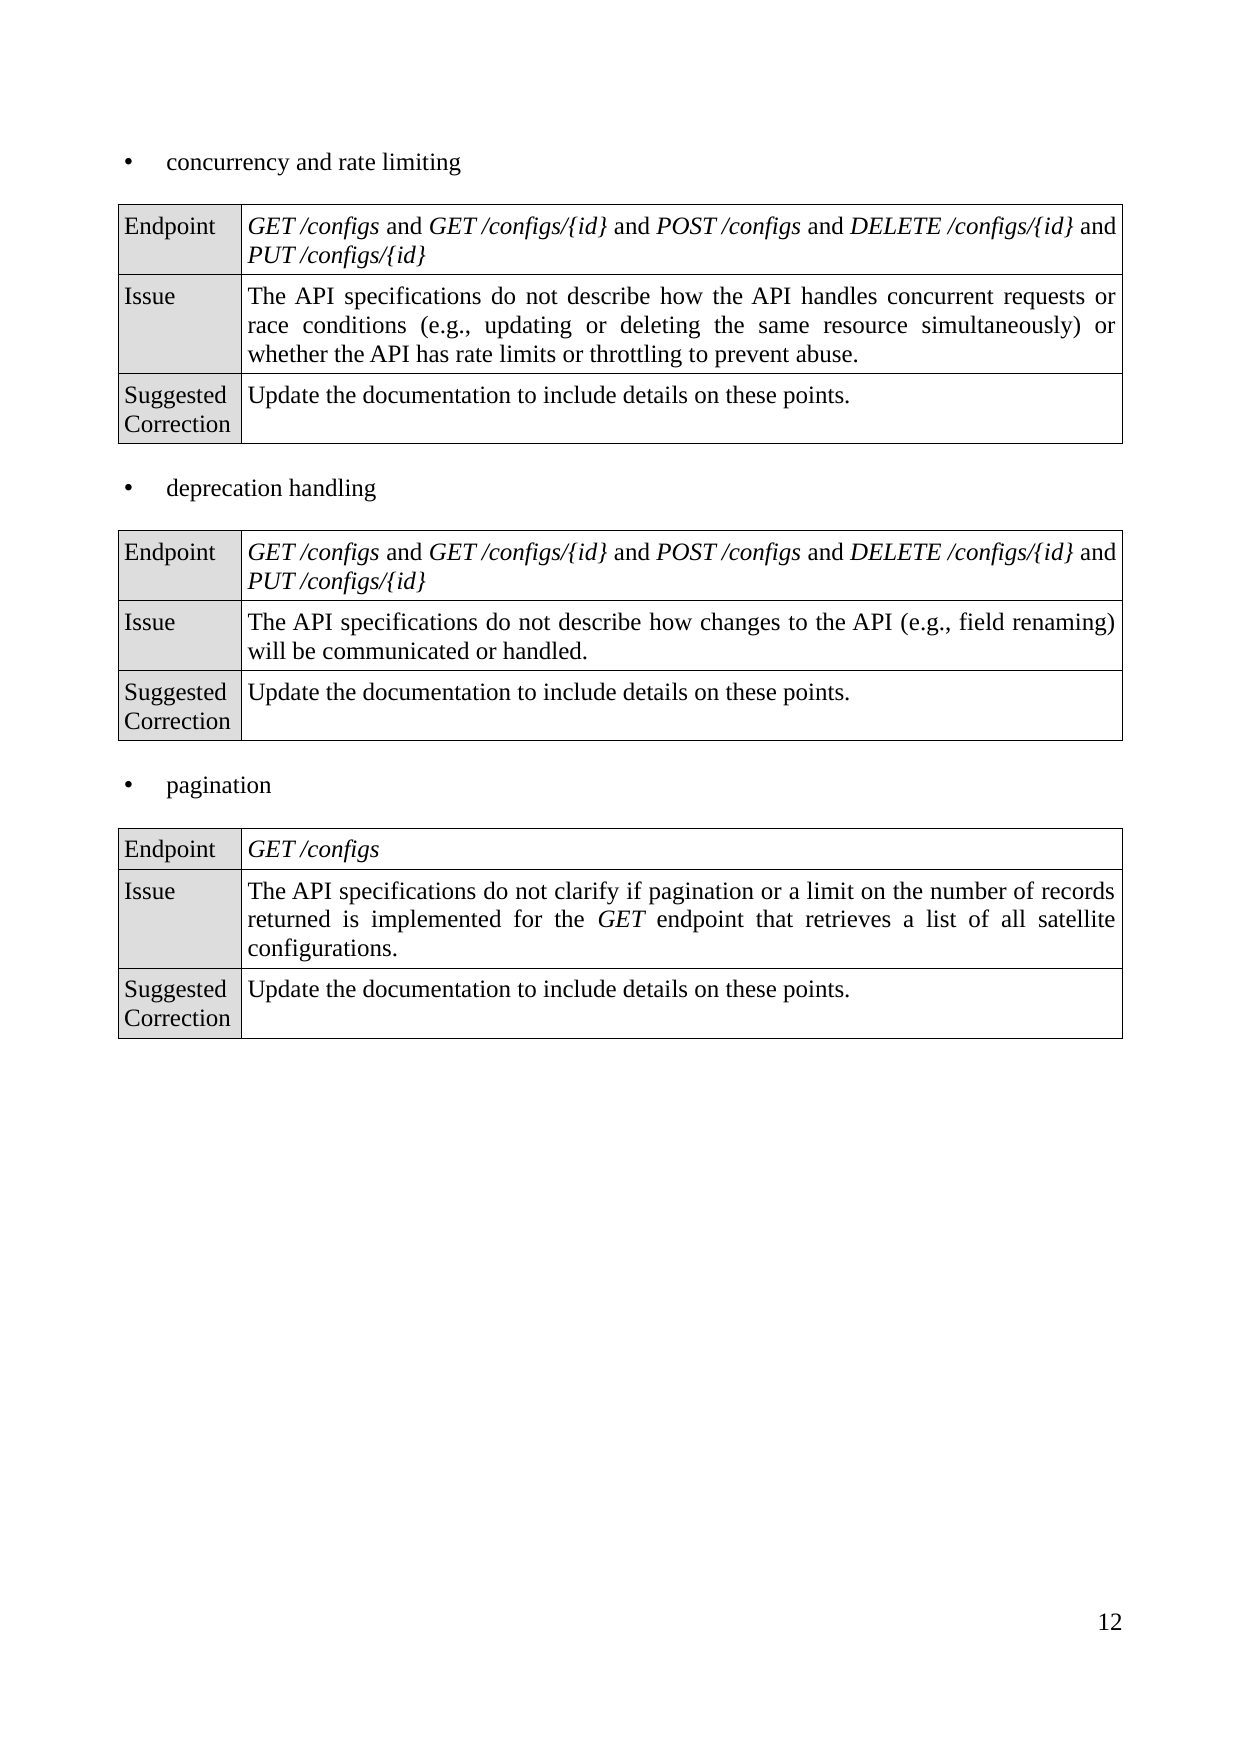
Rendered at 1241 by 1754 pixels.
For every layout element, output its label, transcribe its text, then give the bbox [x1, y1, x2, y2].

table_cell The API specifications do not clarify if pagination or a limit on the number of records returned is implemented for the GET endpoint that retrieves a list of all satellite configurations. [242, 870, 1122, 968]
table_cell Suggested Correction [119, 671, 241, 740]
table_header GET /configs [242, 829, 1122, 869]
table_cell Update the documentation to include details on these points. [242, 969, 1122, 1038]
table_cell The API specifications do not describe how changes to the API (e.g., field renaming) will be communicated or handled. [242, 601, 1122, 670]
list deprecation handling [124, 473, 1122, 502]
table_cell Update the documentation to include details on these points. [242, 671, 1122, 740]
table_cell Update the documentation to include details on these points. [242, 374, 1122, 443]
table_cell Issue [119, 275, 241, 373]
table_cell The API specifications do not describe how the API handles concurrent requests or race conditions (e.g., updating or deleting the same resource simultaneously) or whether the API has rate limits or throttling to prevent abuse. [242, 275, 1122, 373]
table_cell Issue [119, 870, 241, 968]
table_cell Suggested Correction [119, 374, 241, 443]
table_header Endpoint [119, 829, 241, 869]
table_header Endpoint [119, 531, 241, 600]
list pagination [124, 770, 1122, 799]
table_header GET /configs and GET /configs/{id} and POST /configs and DELETE /configs/{id} and PUT /configs/{id} [242, 531, 1122, 600]
table_header Endpoint [119, 205, 241, 274]
list concurrency and rate limiting [124, 147, 1122, 176]
table_header GET /configs and GET /configs/{id} and POST /configs and DELETE /configs/{id} and PUT /configs/{id} [242, 205, 1122, 274]
table_cell Suggested Correction [119, 969, 241, 1038]
table_cell Issue [119, 601, 241, 670]
